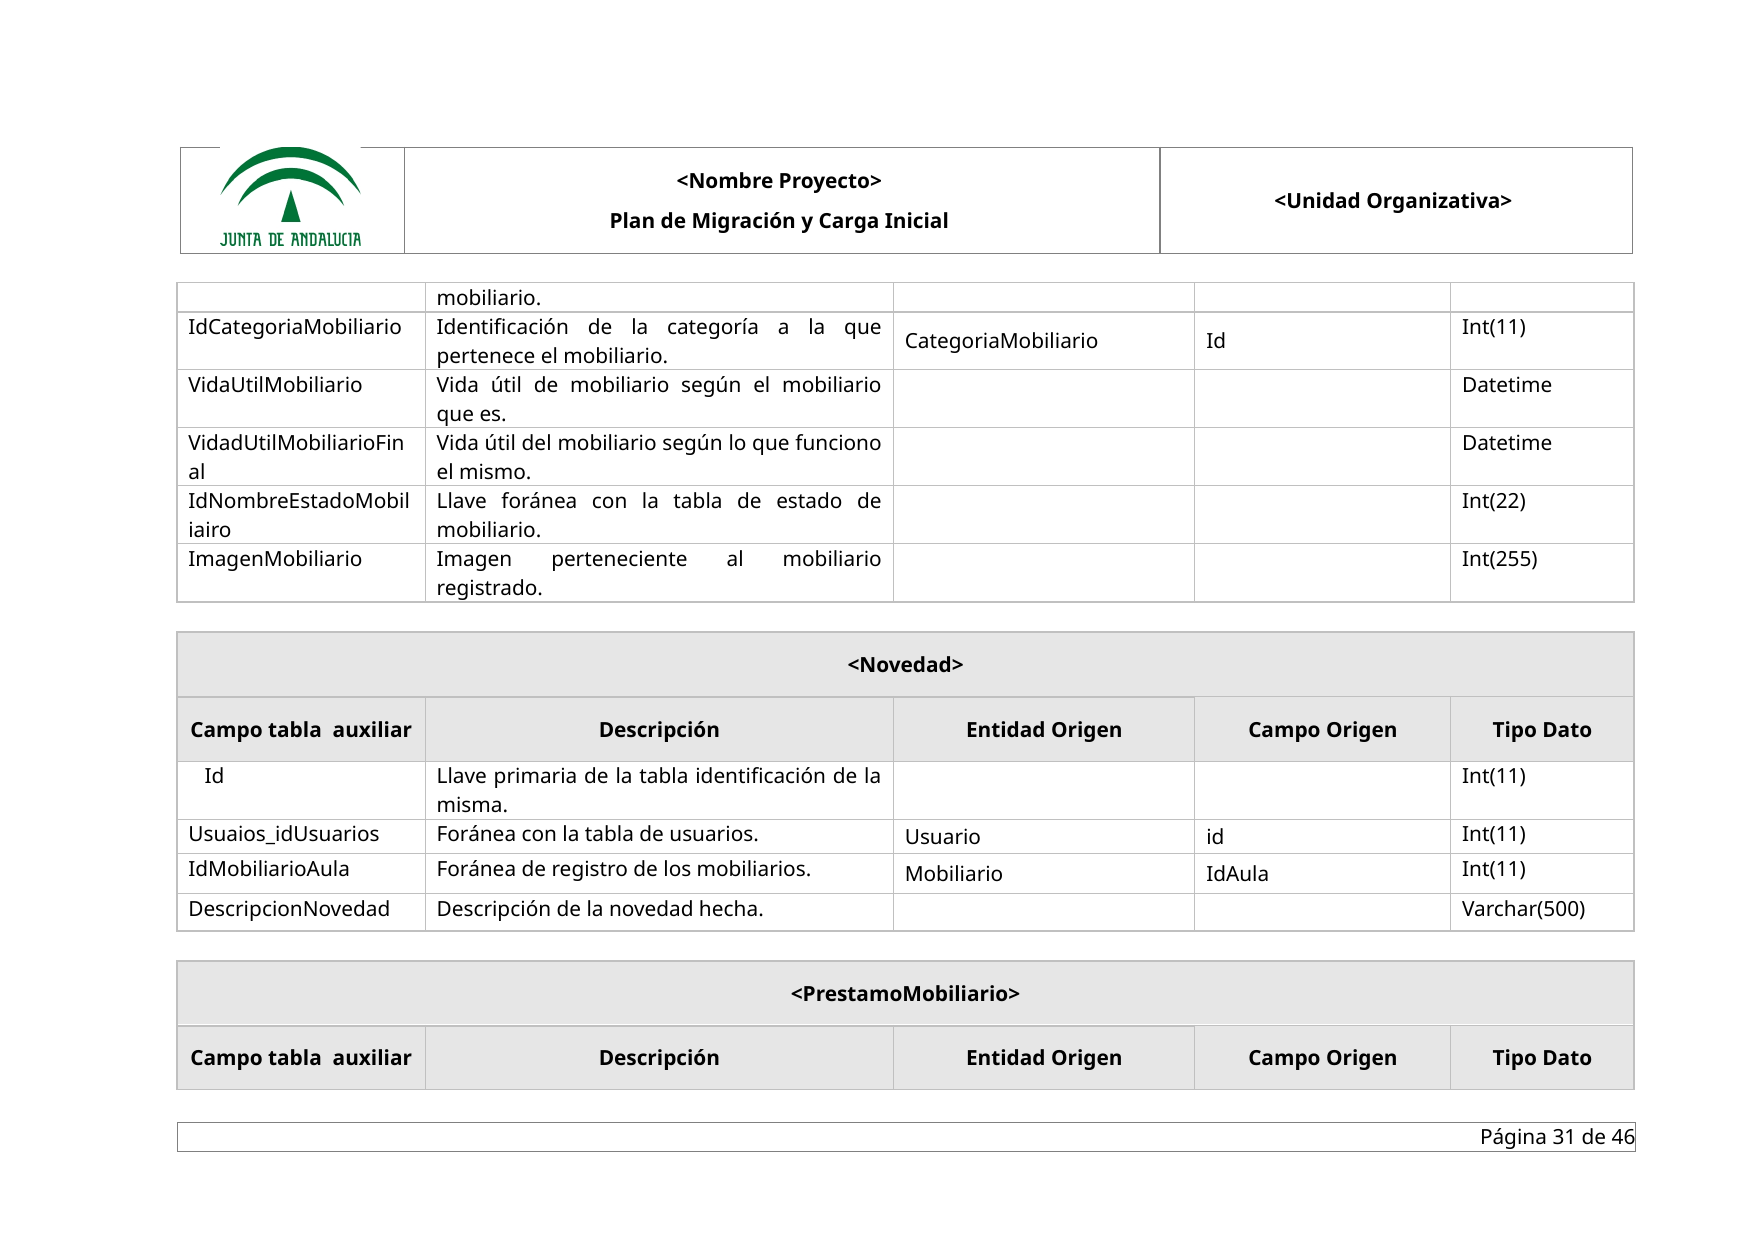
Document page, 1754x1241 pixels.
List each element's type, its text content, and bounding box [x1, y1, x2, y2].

table_cell mobiliario. [426, 283, 893, 311]
table_cell [894, 894, 1194, 930]
table_cell [894, 428, 1194, 485]
table_cell [1195, 486, 1450, 543]
table_cell [894, 544, 1194, 601]
table_cell [1195, 894, 1450, 930]
table_cell Id [1195, 313, 1450, 369]
table_cell Int(22) [1451, 486, 1633, 543]
table_cell Descripción [426, 698, 893, 761]
table_cell Entidad Origen [894, 698, 1194, 761]
table_cell DescripcionNovedad [178, 894, 425, 930]
table_cell [1195, 370, 1450, 427]
table_cell ImagenMobiliario [178, 544, 425, 601]
table_cell Identificación de la categoría a la que pertenece el mobiliario. [426, 313, 893, 369]
table_cell Mobiliario [894, 854, 1194, 893]
table_cell [1195, 544, 1450, 601]
table_cell Foránea de registro de los mobiliarios. [426, 854, 893, 893]
table_cell Descripción de la novedad hecha. [426, 894, 893, 930]
table_cell Datetime [1451, 428, 1633, 485]
table_cell [894, 370, 1194, 427]
table_cell Tipo Dato [1451, 1026, 1633, 1089]
table_cell Llave foránea con la tabla de estado de mobiliario. [426, 486, 893, 543]
table_cell Vida útil de mobiliario según el mobiliario que es. [426, 370, 893, 427]
table_cell Int(11) [1451, 854, 1633, 893]
table_cell Campo tabla auxiliar [178, 1027, 425, 1089]
table_cell Id [178, 762, 425, 818]
table_cell Entidad Origen [894, 1027, 1194, 1089]
table_cell Imagen perteneciente al mobiliario registrado. [426, 544, 893, 601]
table_cell Varchar(500) [1451, 894, 1633, 930]
table_cell CategoriaMobiliario [894, 313, 1194, 369]
table_cell Usuaios_idUsuarios [178, 820, 425, 853]
table_cell Usuario [894, 820, 1194, 853]
table_cell Campo Origen [1195, 1026, 1450, 1089]
table_cell Vida útil del mobiliario según lo que funciono el mismo. [426, 428, 893, 485]
table_cell IdMobiliarioAula [178, 854, 425, 893]
table_cell IdCategoriaMobiliario [178, 313, 425, 369]
table_cell [1451, 283, 1633, 311]
table_cell [894, 486, 1194, 543]
table_cell IdAula [1195, 854, 1450, 893]
table_cell VidadUtilMobiliarioFinal [178, 428, 425, 485]
table_cell Int(11) [1451, 762, 1633, 818]
table_cell [178, 283, 425, 311]
table_cell Campo tabla auxiliar [178, 698, 425, 761]
table_header <PrestamoMobiliario> [178, 962, 1633, 1024]
table_cell [1195, 283, 1450, 311]
table_cell [894, 283, 1194, 311]
table_cell Campo Origen [1195, 697, 1450, 761]
table_cell Int(11) [1451, 820, 1633, 853]
table_cell [1195, 762, 1450, 818]
table_cell [894, 762, 1194, 818]
table_cell Descripción [426, 1027, 893, 1089]
table_cell Tipo Dato [1451, 697, 1633, 761]
table_header <Novedad> [178, 633, 1633, 696]
table_cell [1195, 428, 1450, 485]
table_cell Int(255) [1451, 544, 1633, 601]
table_cell IdNombreEstadoMobiliairo [178, 486, 425, 543]
table_cell Int(11) [1451, 313, 1633, 369]
table_cell Datetime [1451, 370, 1633, 427]
table_cell VidaUtilMobiliario [178, 370, 425, 427]
table_cell Foránea con la tabla de usuarios. [426, 820, 893, 853]
table_cell Llave primaria de la tabla identificación de la misma. [426, 762, 893, 818]
table_cell id [1195, 820, 1450, 853]
